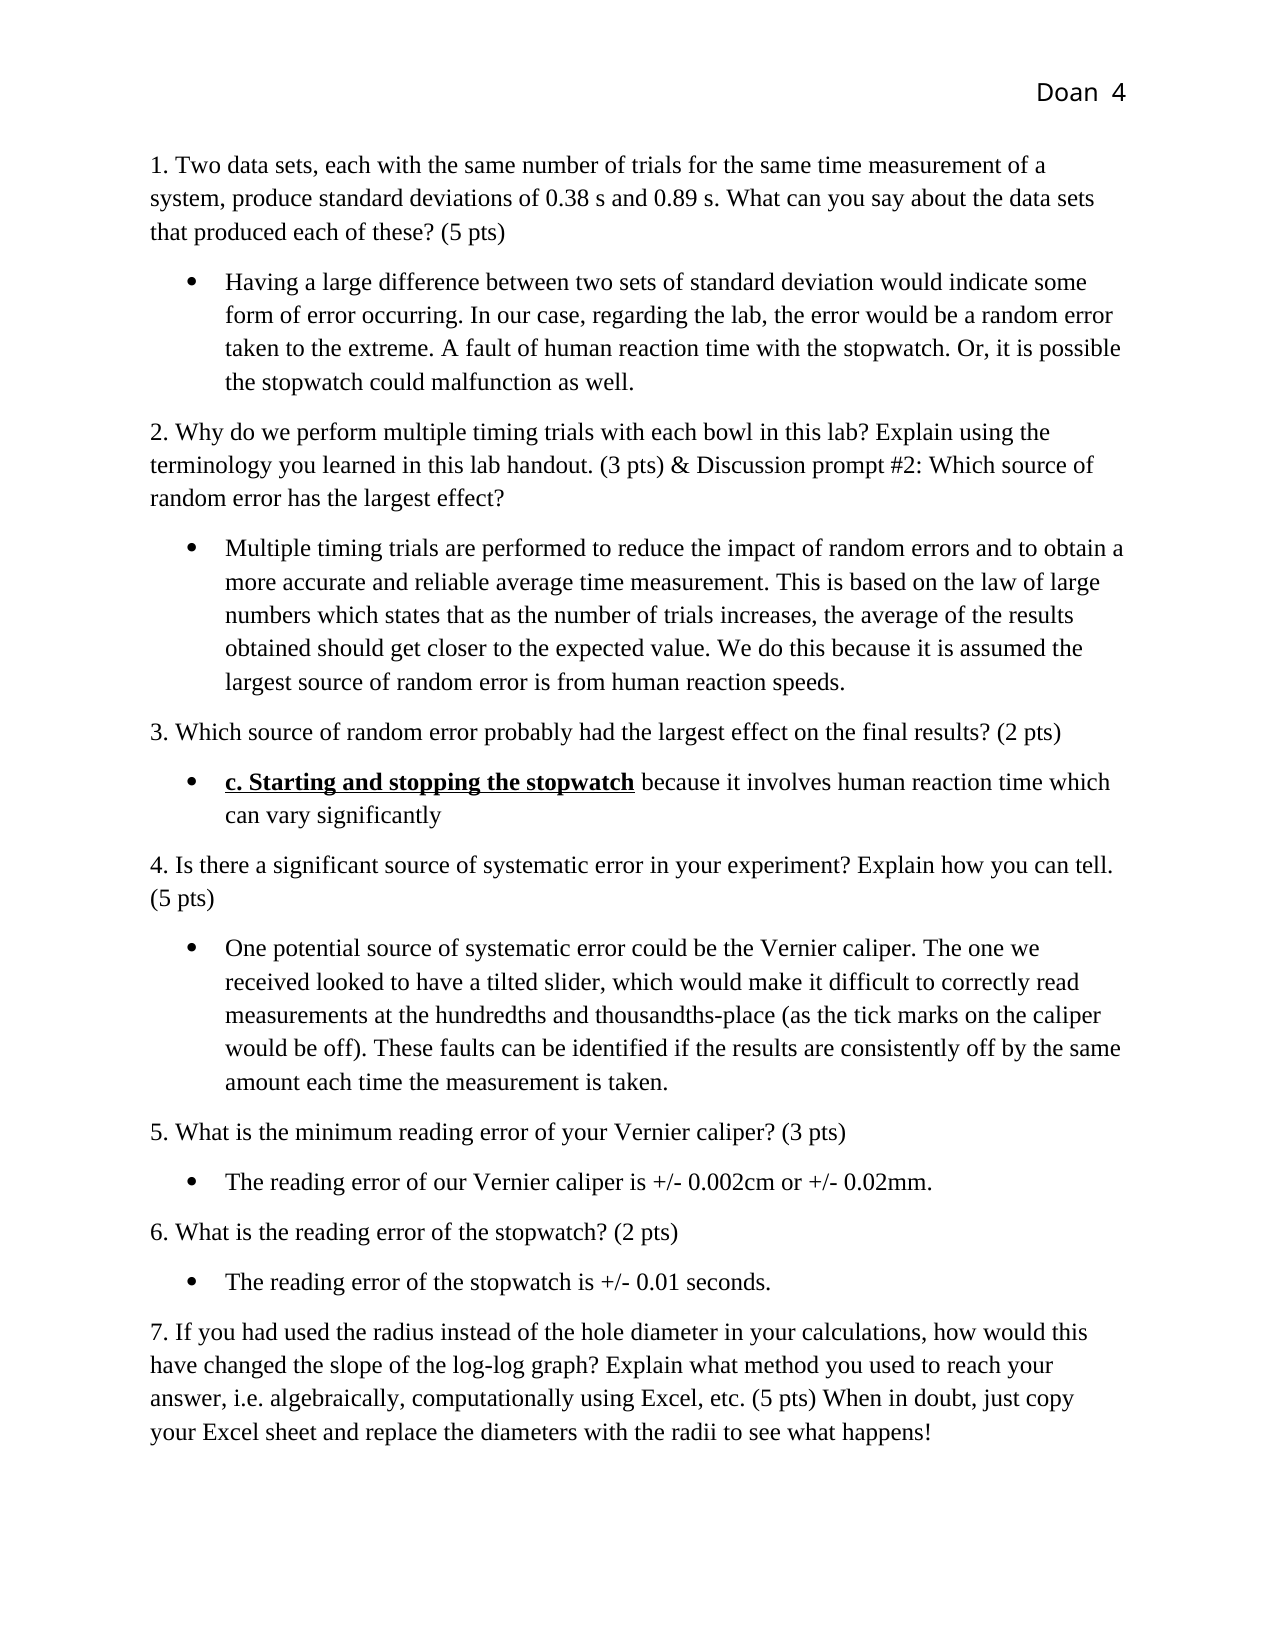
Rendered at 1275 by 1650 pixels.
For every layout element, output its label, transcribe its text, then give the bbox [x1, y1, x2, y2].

list One potential source of systematic error could be the Vernier caliper. The one we received looked to have a tilted slider, which would make it difficult to correctly read measurements at the hundredths and thousandths-place (as the tick marks on the caliper would be off). These faults can be identified if the results are consistently off by the same amount each time the measurement is taken. [187, 933, 1125, 1095]
text 2. Why do we perform multiple timing trials with each bowl in this lab? Explain using the terminology you learned in this lab handout. (3 pts) & Discussion prompt #2: Which source of random error has the largest effect? [150, 417, 1125, 512]
text 1. Two data sets, each with the same number of trials for the same time measurement of a system, produce standard deviations of 0.38 s and 0.89 s. What can you say about the data sets that produced each of these? (5 pts) [150, 150, 1125, 245]
list c. Starting and stopping the stopwatch because it involves human reaction time which can vary significantly [187, 767, 1125, 829]
list Multiple timing trials are performed to reduce the impact of random errors and to obtain a more accurate and reliable average time measurement. This is based on the law of large numbers which states that as the number of trials increases, the average of the results obtained should get closer to the expected value. We do this because it is assumed the largest source of random error is from human reaction speeds. [187, 533, 1125, 695]
list The reading error of the stopwatch is +/- 0.01 seconds. [187, 1267, 1125, 1295]
list The reading error of our Vernier caliper is +/- 0.002cm or +/- 0.02mm. [187, 1167, 1125, 1195]
text 6. What is the reading error of the stopwatch? (2 pts) [150, 1217, 1125, 1245]
text 7. If you had used the radius instead of the hole diameter in your calculations, how would this have changed the slope of the log-log graph? Explain what method you used to reach your answer, i.e. algebraically, computationally using Excel, etc. (5 pts) When in doubt, just copy your Excel sheet and replace the diameters with the radii to see what happens! [150, 1317, 1125, 1445]
text 5. What is the minimum reading error of your Vernier caliper? (3 pts) [150, 1117, 1125, 1145]
text 3. Which source of random error probably had the largest effect on the final results? (2 pts) [150, 717, 1125, 745]
text 4. Is there a significant source of systematic error in your experiment? Explain how you can tell. (5 pts) [150, 850, 1125, 912]
list Having a large difference between two sets of standard deviation would indicate some form of error occurring. In our case, regarding the lab, the error would be a random error taken to the extreme. A fault of human reaction time with the stopwatch. Or, it is possible the stopwatch could malfunction as well. [187, 267, 1125, 395]
